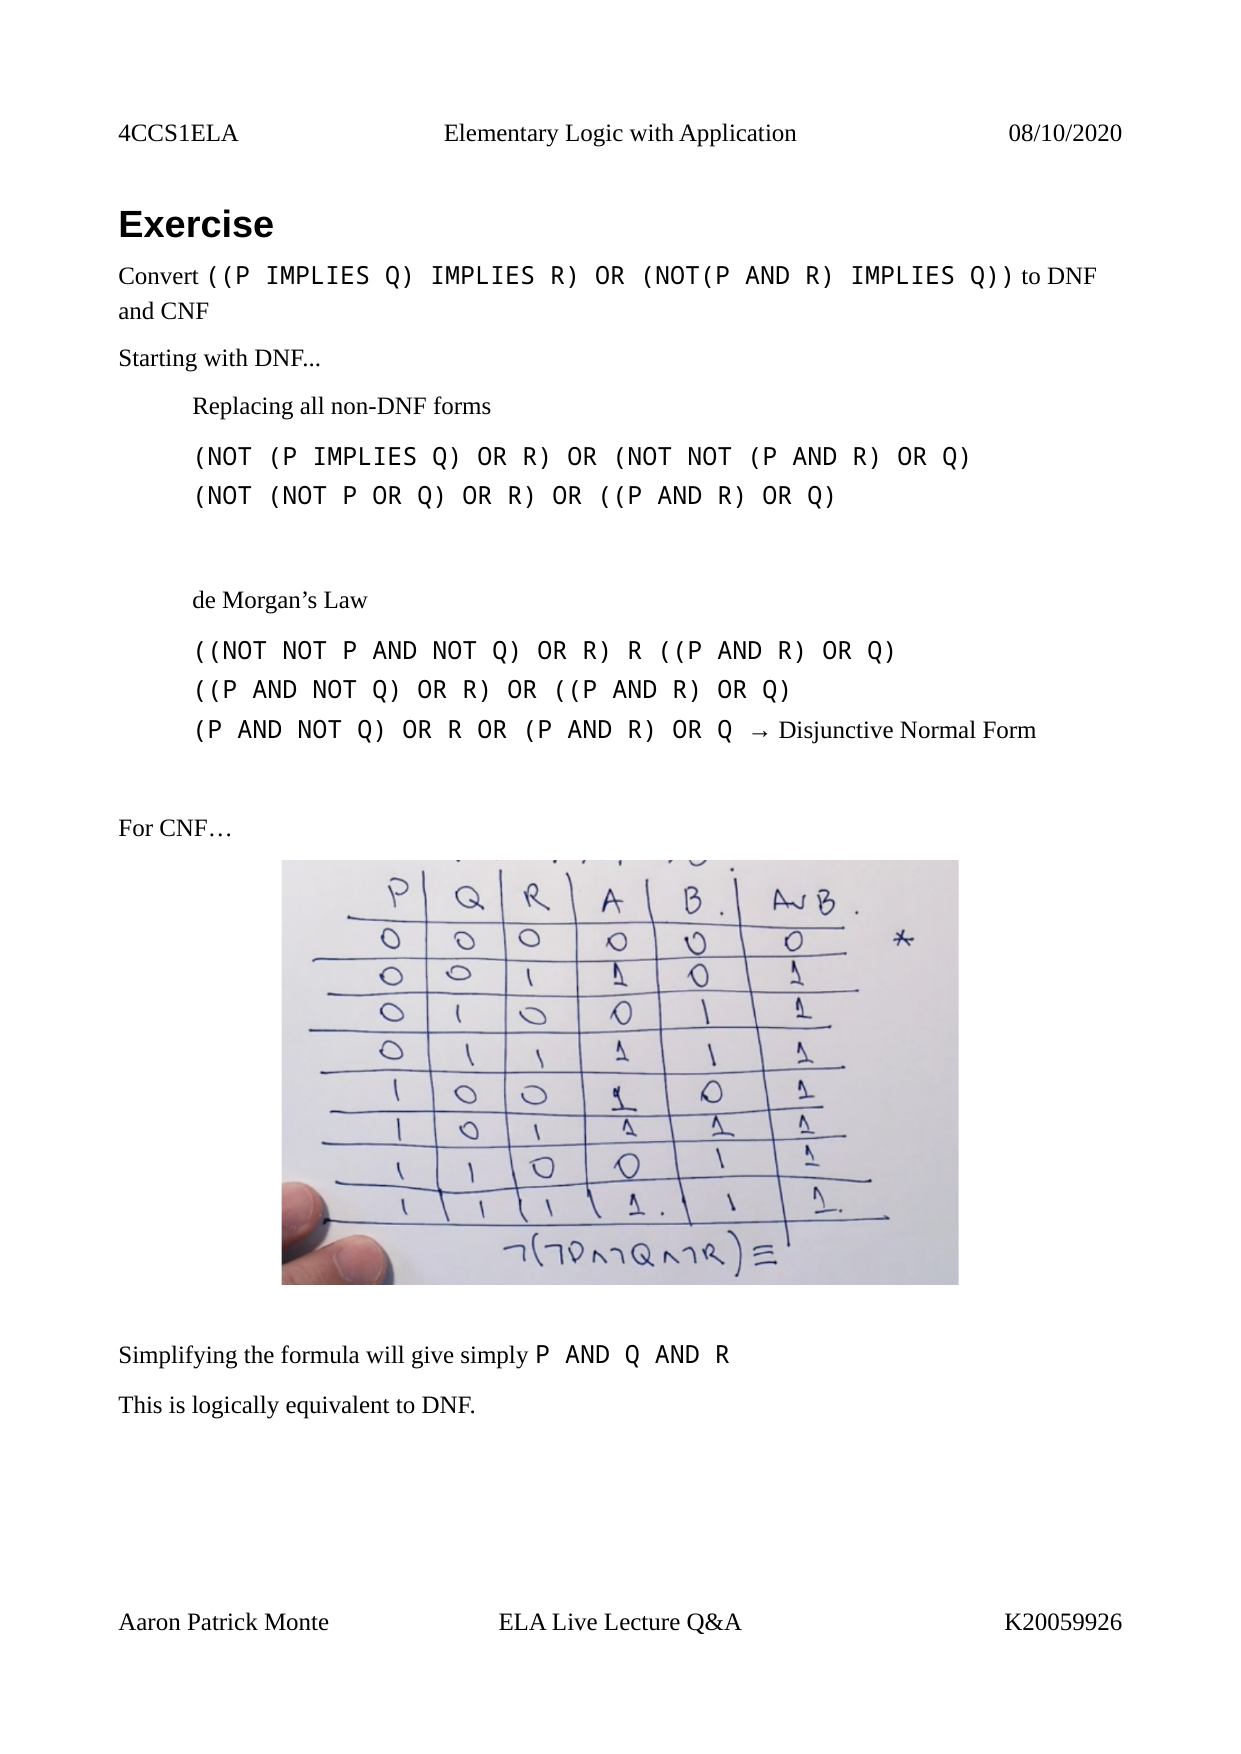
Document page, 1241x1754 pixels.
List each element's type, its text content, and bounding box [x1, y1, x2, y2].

text Convert ((P IMPLIES Q) IMPLIES R) OR (NOT(P AND R) IMPLIES Q)) to DNF and CNF [118, 257, 1122, 324]
text Replacing all non-DNF forms [118, 391, 1122, 420]
subtitle Exercise [118, 201, 1122, 245]
picture [281, 860, 959, 1285]
text de Morgan’s Law [118, 585, 1122, 614]
text For CNF… [118, 813, 1122, 841]
text This is logically equivalent to DNF. [118, 1390, 1122, 1419]
text Starting with DNF... [118, 343, 1122, 372]
text Simplifying the formula will give simply P AND Q AND R [118, 1336, 1122, 1370]
text (NOT (P IMPLIES Q) OR R) OR (NOT NOT (P AND R) OR Q) (NOT (NOT P OR Q) OR R) OR ((P AND R) OR Q) [118, 439, 1122, 512]
text ((NOT NOT P AND NOT Q) OR R) R ((P AND R) OR Q) ((P AND NOT Q) OR R) OR ((P AND R) OR Q) (P AND NOT Q) OR R OR (P AND R) OR Q → Disjunctive Normal Form [118, 633, 1122, 745]
